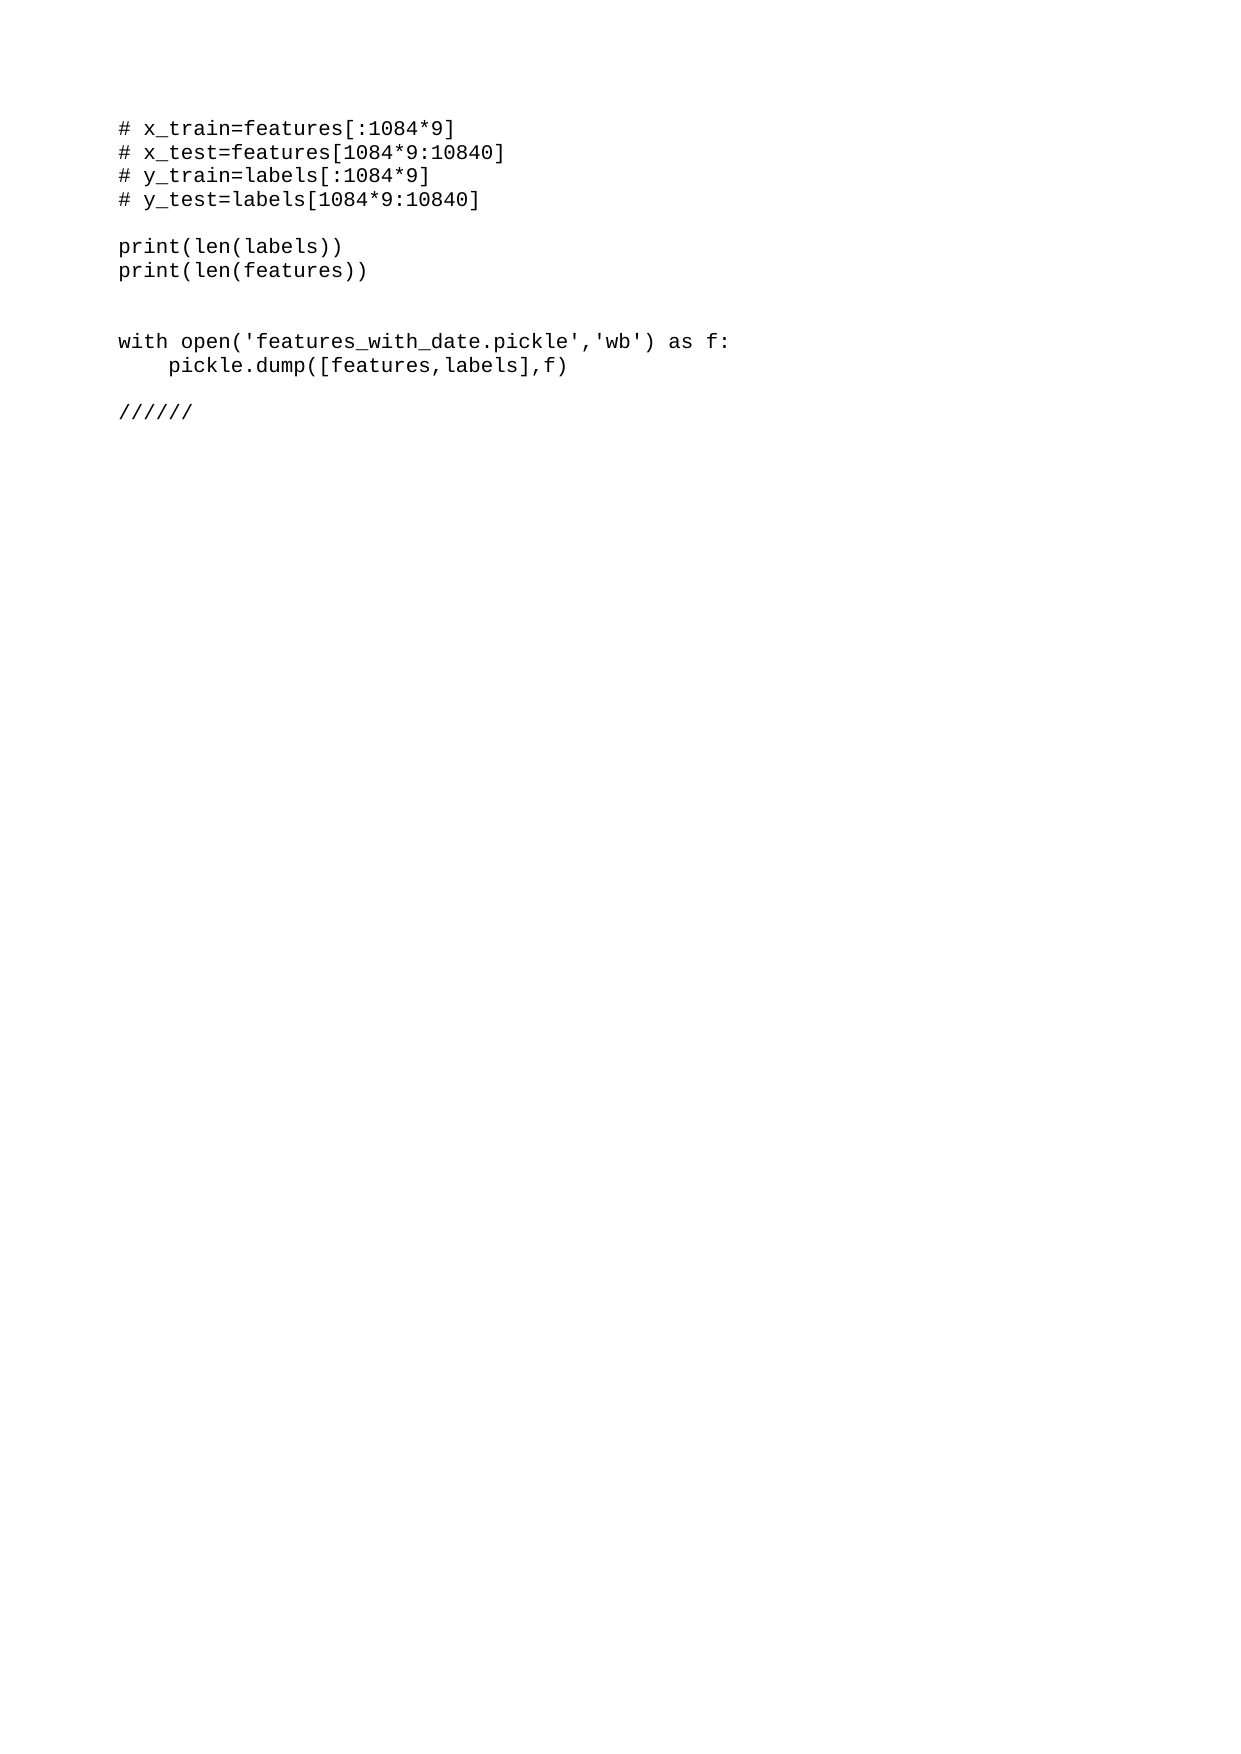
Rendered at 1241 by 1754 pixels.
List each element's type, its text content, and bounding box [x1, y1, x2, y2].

text print(len(features)) [118, 260, 1122, 284]
text # y_train=labels[:1084*9] [118, 165, 1122, 189]
text print(len(labels)) [118, 236, 1122, 260]
text # y_test=labels[1084*9:10840] [118, 189, 1122, 213]
text # x_train=features[:1084*9] [118, 118, 1122, 142]
text # x_test=features[1084*9:10840] [118, 142, 1122, 165]
text pickle.dump([features,labels],f) [118, 354, 1122, 378]
text with open('features_with_date.pickle','wb') as f: [118, 331, 1122, 354]
text ////// [118, 402, 1122, 426]
